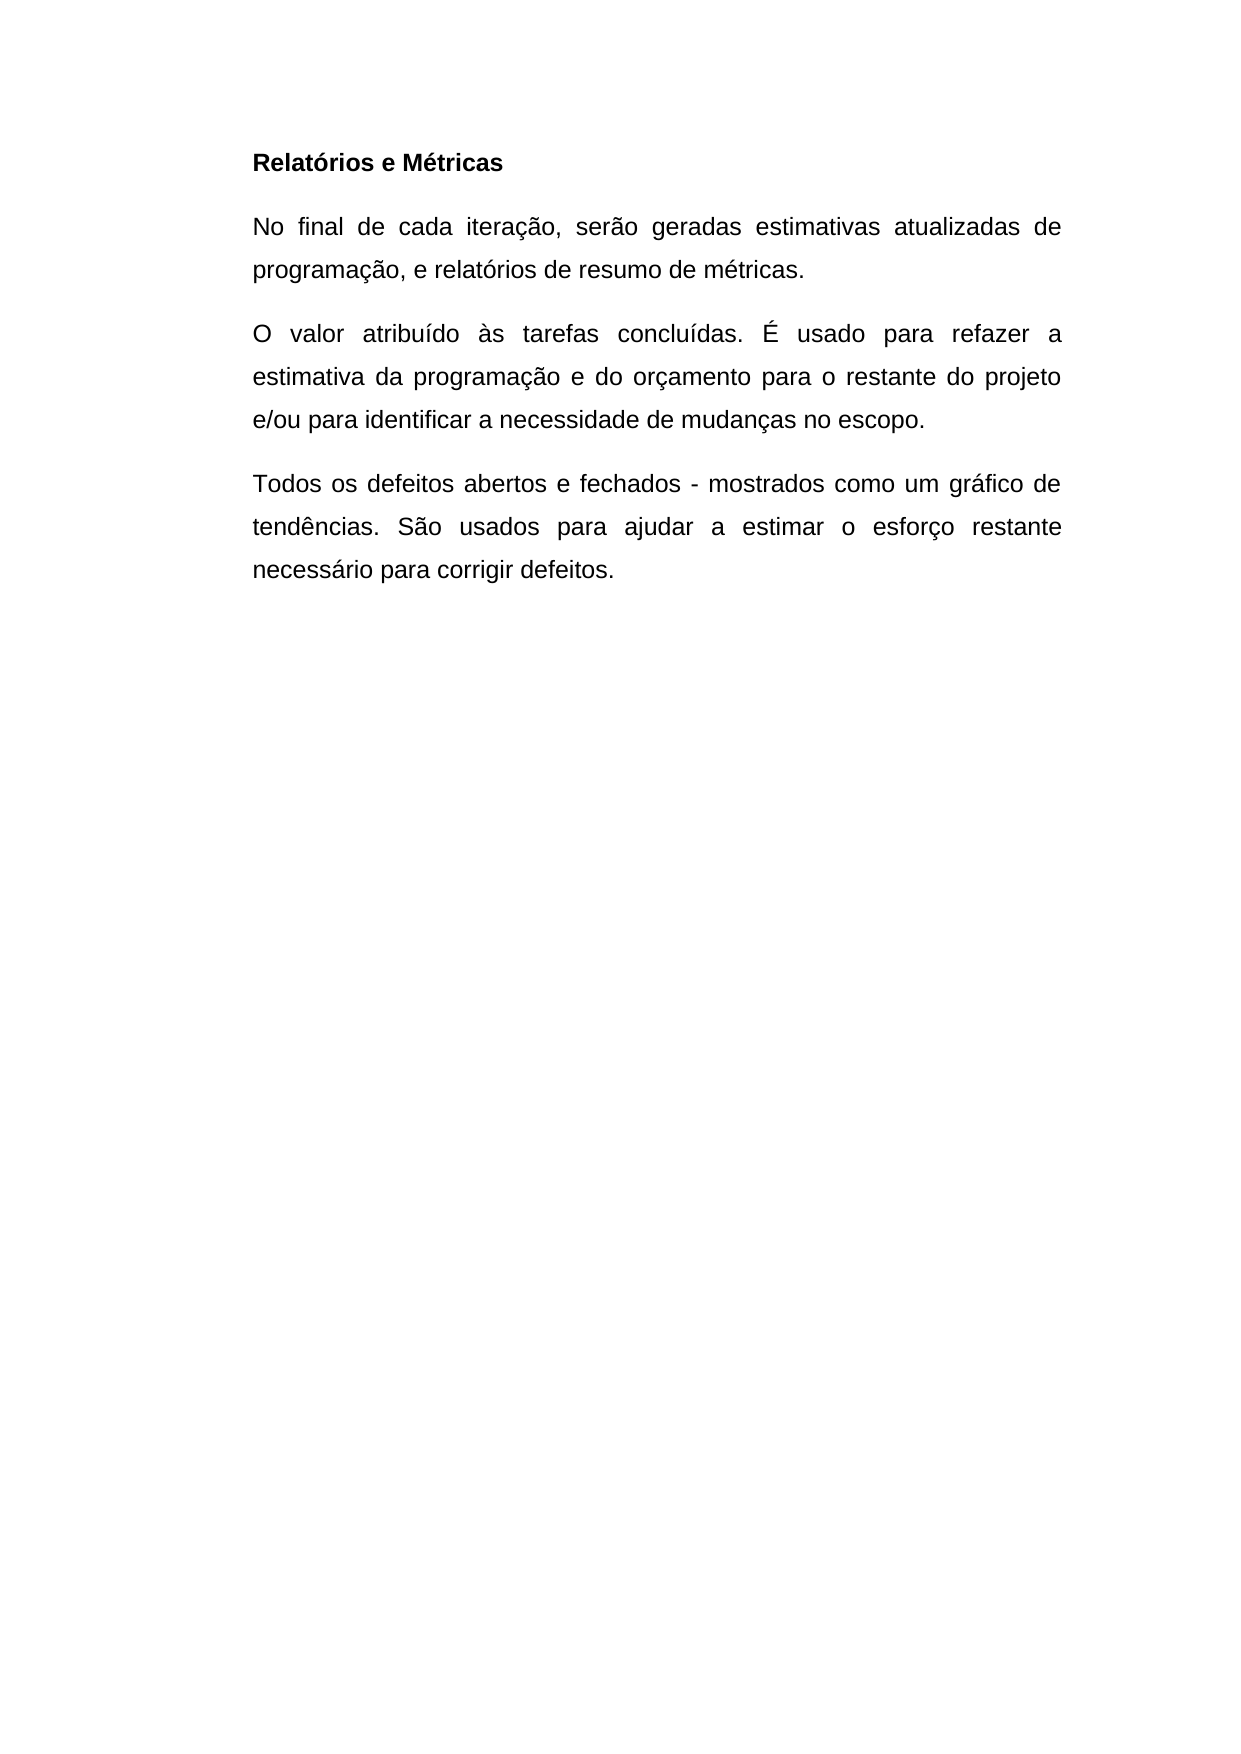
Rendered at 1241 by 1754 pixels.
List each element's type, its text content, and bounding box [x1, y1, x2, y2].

text Relatórios e Métricas [252, 148, 1063, 176]
text O valor atribuído às tarefas concluídas. É usado para refazer a estimativa da programação e do orçamento para o restante do projeto e/ou para identificar a necessidade de mudanças no escopo. [252, 319, 1063, 434]
text Todos os defeitos abertos e fechados - mostrados como um gráfico de tendências. São usados para ajudar a estimar o esforço restante necessário para corrigir defeitos. [252, 469, 1063, 584]
text No final de cada iteração, serão geradas estimativas atualizadas de programação, e relatórios de resumo de métricas. [252, 212, 1063, 283]
